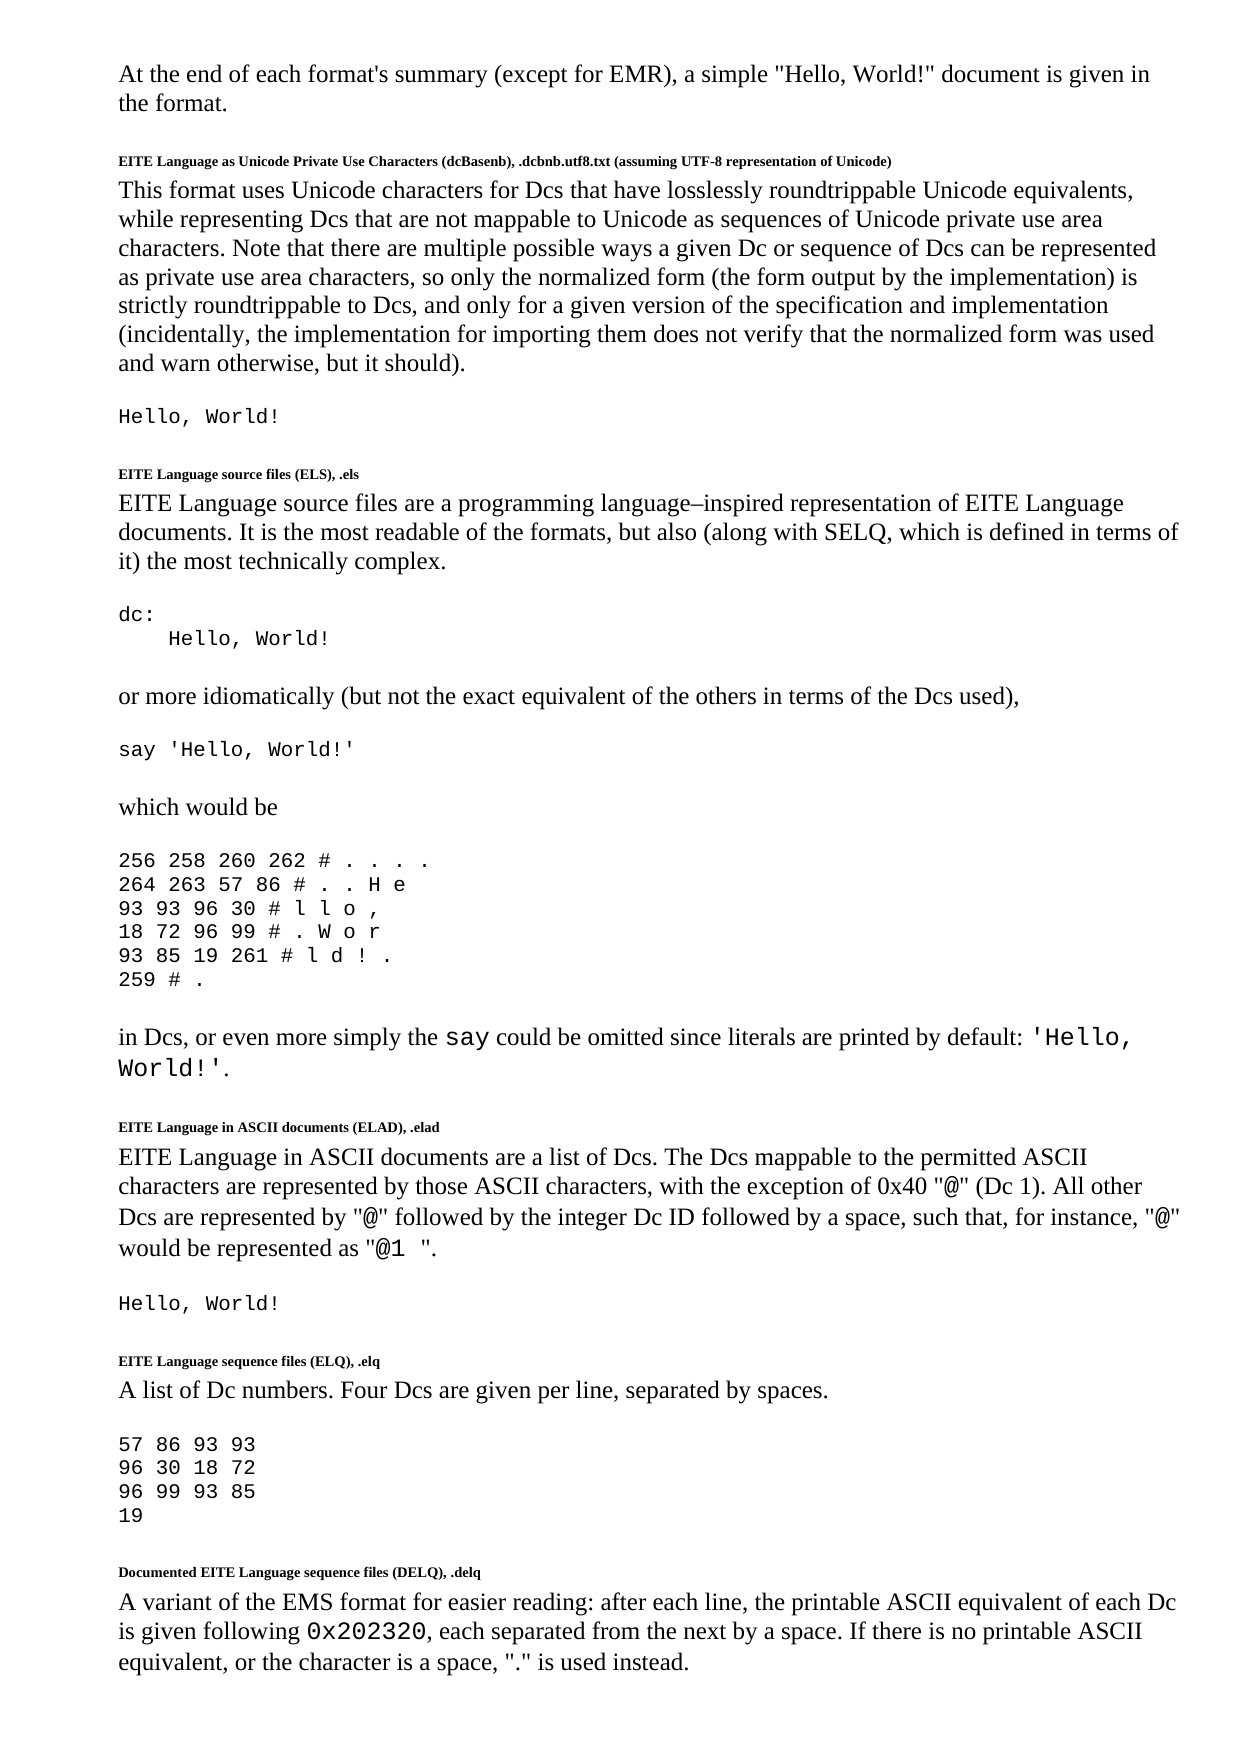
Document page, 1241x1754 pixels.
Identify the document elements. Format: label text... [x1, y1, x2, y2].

text This format uses Unicode characters for Dcs that have losslessly roundtrippable Unicode equivalents, while representing Dcs that are not mappable to Unicode as sequences of Unicode private use area characters. Note that there are multiple possible ways a given Dc or sequence of Dcs can be represented as private use area characters, so only the normalized form (the form output by the implementation) is strictly roundtrippable to Dcs, and only for a given version of the specification and implementation (incidentally, the implementation for importing them does not verify that the normalized form was used and warn otherwise, but it should). [118, 175, 1181, 377]
text or more idiomatically (but not the exact equivalent of the others in terms of the Dcs used), [118, 681, 1181, 710]
text 256 258 260 262 # . . . . [118, 851, 1181, 874]
text which would be [118, 792, 1181, 821]
text Hello, World! [118, 628, 1181, 651]
text Hello, World! [118, 406, 1181, 430]
text A variant of the EMS format for easier reading: after each line, the printable ASCII equivalent of each Dc is given following 0x202320, each separated from the next by a space. If there is no printable ASCII equivalent, or the character is a space, "." is used instead. [118, 1587, 1181, 1675]
subtitle EITE Language source files (ELS), .els [118, 465, 1181, 482]
text 96 99 93 85 [118, 1481, 1181, 1504]
text say 'Hello, World!' [118, 739, 1181, 763]
subtitle Documented EITE Language sequence files (DELQ), .delq [118, 1564, 1181, 1581]
text 264 263 57 86 # . . H e [118, 874, 1181, 898]
text 19 [118, 1504, 1181, 1528]
text 57 86 93 93 [118, 1434, 1181, 1457]
text in Dcs, or even more simply the say could be omitted since literals are printed by default: 'Hello, World!'. [118, 1022, 1181, 1083]
text At the end of each format's summary (except for EMR), a simple "Hello, World!" document is given in the format. [118, 59, 1181, 117]
text Hello, World! [118, 1293, 1181, 1317]
text 93 85 19 261 # l d ! . [118, 945, 1181, 969]
text A list of Dc numbers. Four Dcs are given per line, separated by spaces. [118, 1375, 1181, 1404]
subtitle EITE Language in ASCII documents (ELAD), .elad [118, 1119, 1181, 1136]
text 96 30 18 72 [118, 1457, 1181, 1481]
text EITE Language in ASCII documents are a list of Dcs. The Dcs mappable to the permitted ASCII characters are represented by those ASCII characters, with the exception of 0x40 "@" (Dc 1). All other Dcs are represented by "@" followed by the integer Dc ID followed by a space, such that, for instance, "@" would be represented as "@1 ". [118, 1142, 1181, 1263]
text dc: [118, 604, 1181, 628]
subtitle EITE Language sequence files (ELQ), .elq [118, 1352, 1181, 1369]
text 259 # . [118, 969, 1181, 992]
subtitle EITE Language as Unicode Private Use Characters (dcBasenb), .dcbnb.utf8.txt (assuming UTF-8 representation of Unicode) [118, 152, 1181, 169]
text 93 93 96 30 # l l o , [118, 898, 1181, 921]
text EITE Language source files are a programming language–inspired representation of EITE Language documents. It is the most readable of the formats, but also (along with SELQ, which is defined in terms of it) the most technically complex. [118, 488, 1181, 575]
text 18 72 96 99 # . W o r [118, 921, 1181, 945]
